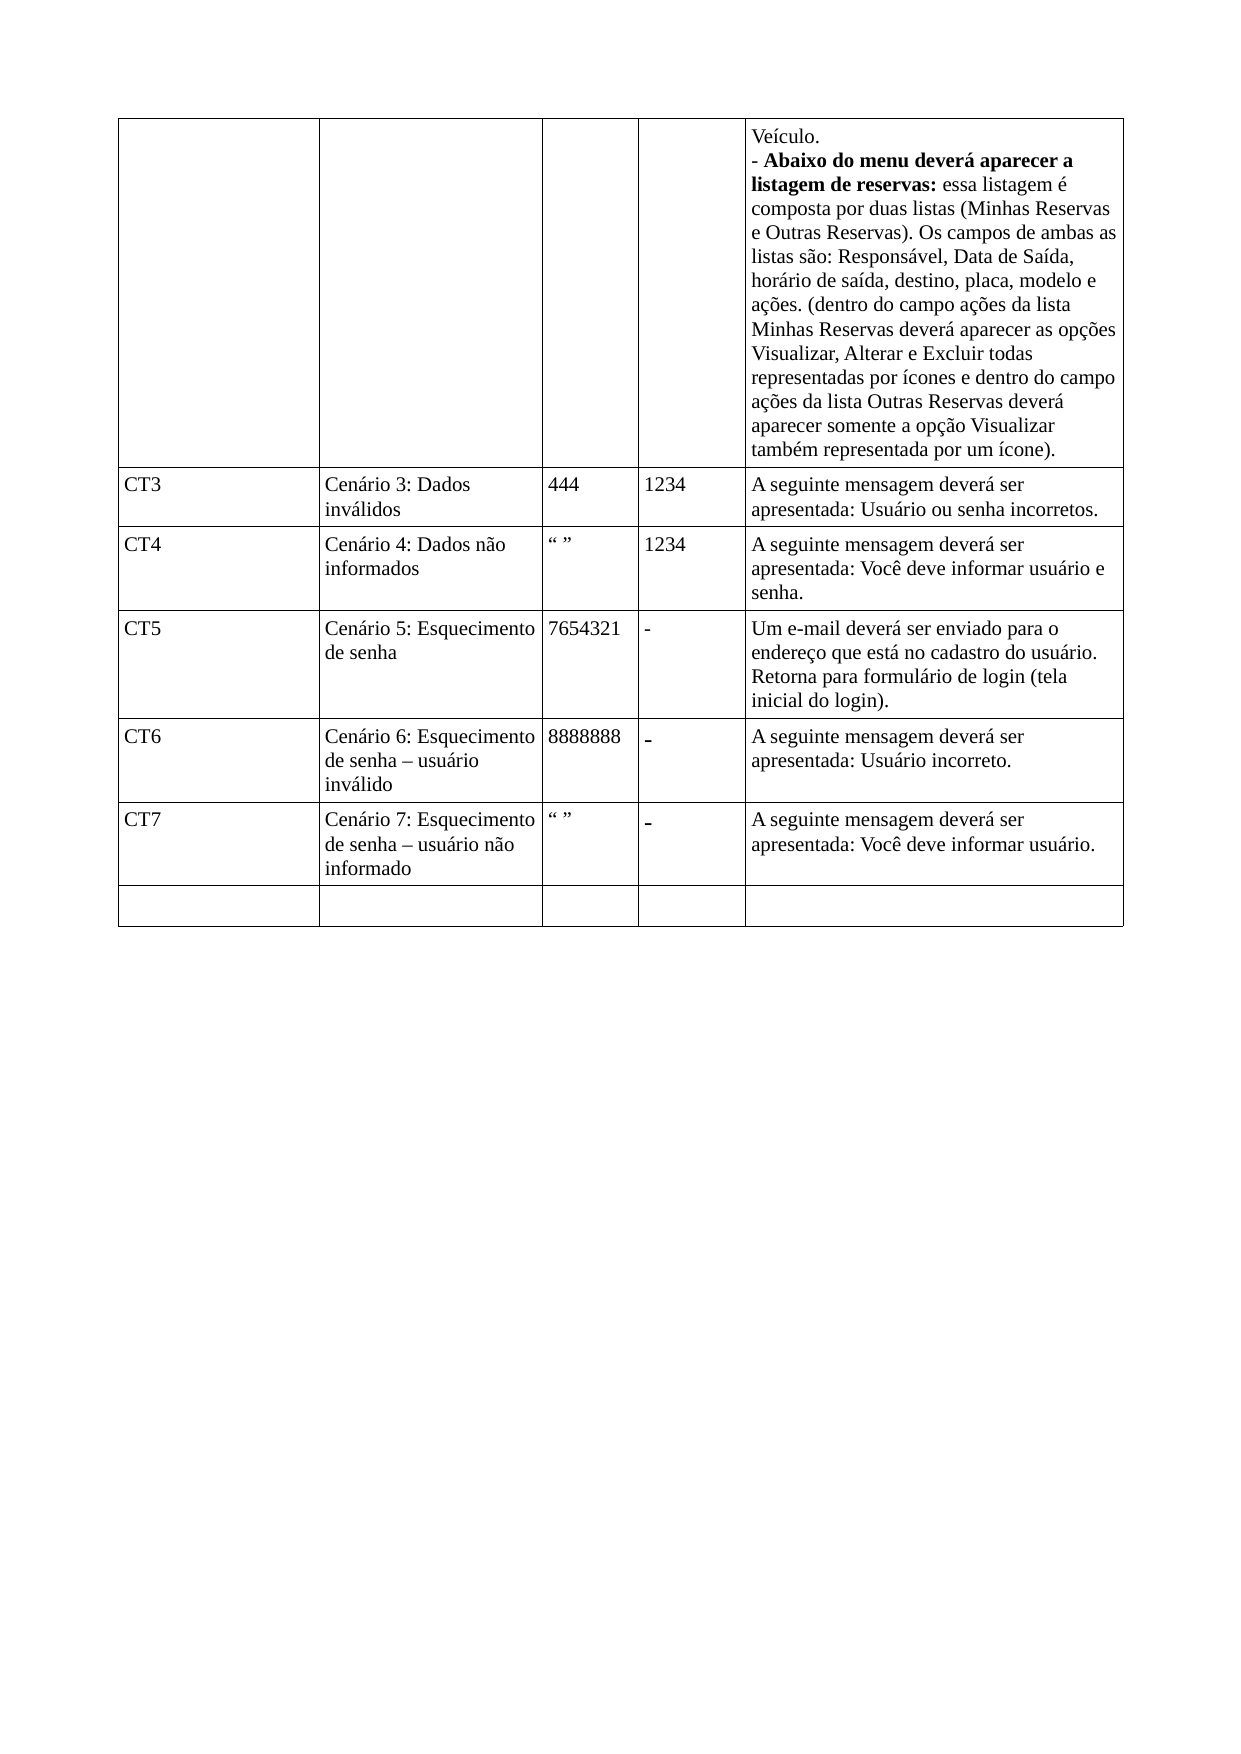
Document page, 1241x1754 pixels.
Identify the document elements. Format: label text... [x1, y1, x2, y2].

table_cell CT5 [119, 611, 319, 718]
table_cell [543, 886, 638, 926]
table_cell CT4 [119, 527, 319, 610]
table_cell CT6 [119, 719, 319, 802]
table_cell A seguinte mensagem deverá ser apresentada: Usuário ou senha incorretos. [746, 468, 1123, 526]
table_cell A seguinte mensagem deverá ser apresentada: Usuário incorreto. [746, 719, 1123, 802]
table_cell [320, 119, 542, 467]
table_cell 1234 [639, 527, 745, 610]
table_cell CT7 [119, 803, 319, 885]
table_cell Um e-mail deverá ser enviado para o endereço que está no cadastro do usuário. Retorna para formulário de login (tela inicial do login). [746, 611, 1123, 718]
table_cell - [639, 611, 745, 718]
table_cell [639, 886, 745, 926]
table_cell “ ” [543, 803, 638, 885]
table_cell CT3 [119, 468, 319, 526]
table_cell Cenário 5: Esquecimento de senha [320, 611, 542, 718]
table_cell Veículo. - Abaixo do menu deverá aparecer a listagem de reservas: essa listagem é composta por duas listas (Minhas Reservas e Outras Reservas). Os campos de ambas as listas são: Responsável, Data de Saída, horário de saída, destino, placa, modelo e ações. (dentro do campo ações da lista Minhas Reservas deverá aparecer as opções Visualizar, Alterar e Excluir todas representadas por ícones e dentro do campo ações da lista Outras Reservas deverá aparecer somente a opção Visualizar também representada por um ícone). [746, 119, 1123, 467]
table_cell 8888888 [543, 719, 638, 802]
table_cell - [639, 803, 745, 885]
table_cell [119, 886, 319, 926]
table_cell [746, 886, 1123, 926]
table_cell [543, 119, 638, 467]
table_cell 444 [543, 468, 638, 526]
table_cell A seguinte mensagem deverá ser apresentada: Você deve informar usuário e senha. [746, 527, 1123, 610]
table_cell “ ” [543, 527, 638, 610]
table_cell [320, 886, 542, 926]
table_cell A seguinte mensagem deverá ser apresentada: Você deve informar usuário. [746, 803, 1123, 885]
table_cell 7654321 [543, 611, 638, 718]
table_cell - [639, 719, 745, 802]
table_cell [119, 119, 319, 467]
table_cell Cenário 4: Dados não informados [320, 527, 542, 610]
table_cell Cenário 6: Esquecimento de senha – usuário inválido [320, 719, 542, 802]
table_cell Cenário 7: Esquecimento de senha – usuário não informado [320, 803, 542, 885]
table_cell 1234 [639, 468, 745, 526]
table_cell [639, 119, 745, 467]
table_cell Cenário 3: Dados inválidos [320, 468, 542, 526]
